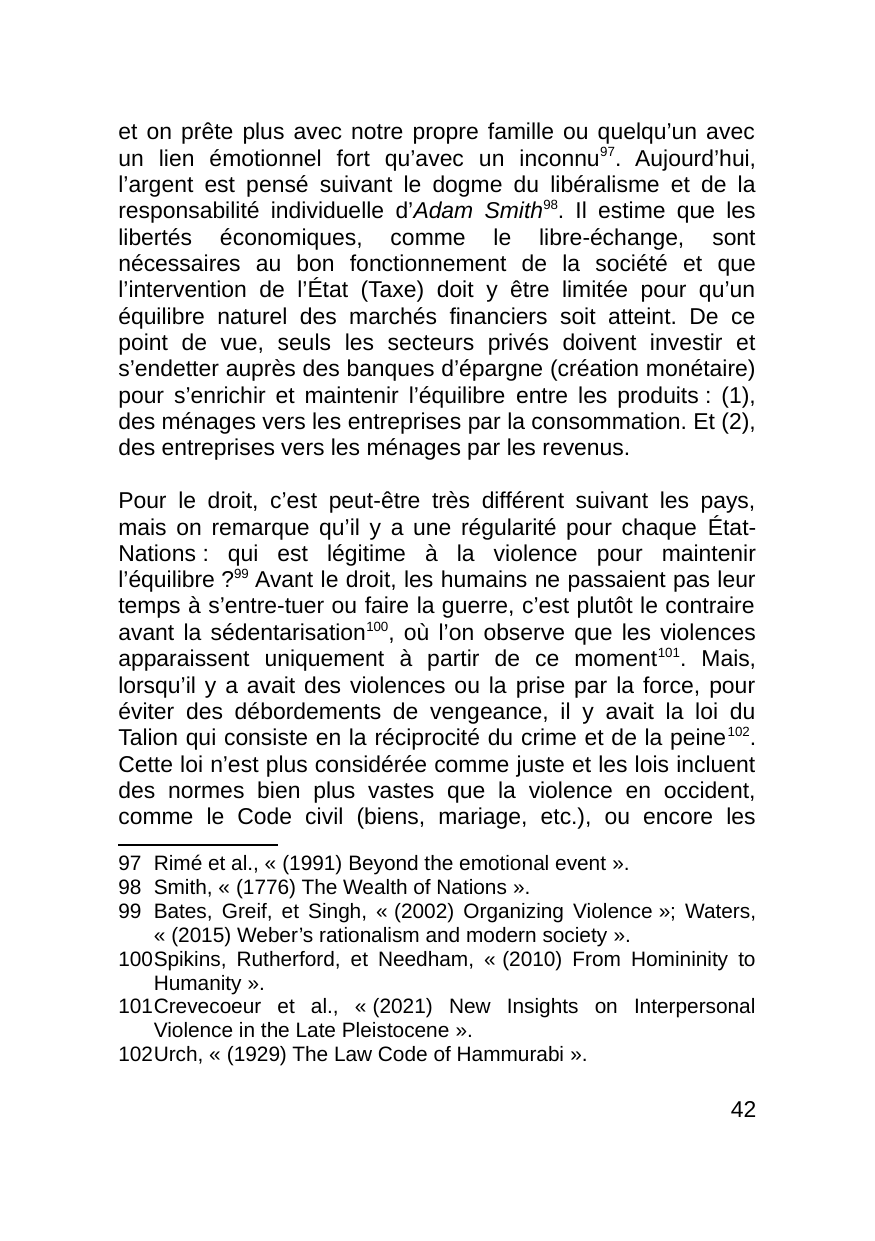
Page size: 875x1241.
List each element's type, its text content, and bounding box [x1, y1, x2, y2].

text Pour le droit, c’est peut-être très différent suivant les pays, mais on remarque qu’il y a une régularité pour chaque État-Nations : qui est légitime à la violence pour maintenir l’équilibre ? Avant le droit, les humains ne passaient pas leur temps à s’entre-tuer ou faire la guerre, c’est plutôt le contraire avant la sédentarisation, où l’on observe que les violences apparaissent uniquement à partir de ce moment. Mais, lorsqu’il y a avait des violences ou la prise par la force, pour éviter des débordements de vengeance, il y avait la loi du Talion qui consiste en la réciprocité du crime et de la peine. Cette loi n’est plus considérée comme juste et les lois incluent des normes bien plus vastes que la violence en occident, comme le Code civil (biens, mariage, etc.), ou encore les [118, 487, 756, 830]
text Urch, « (1929) The Law Code of Hammurabi ». [118, 1042, 756, 1066]
text Rimé et al., « (1991) Beyond the emotional event ». [118, 851, 756, 874]
text Bates, Greif, et Singh, « (2002) Organizing Violence »; Waters, « (2015) Weber’s rationalism and modern society ». [118, 898, 756, 946]
text et on prête plus avec notre propre famille ou quelqu’un avec un lien émotionnel fort qu’avec un inconnu. Aujourd’hui, l’argent est pensé suivant le dogme du libéralisme et de la responsabilité individuelle d’Adam Smith. Il estime que les libertés économiques, comme le libre-échange, sont nécessaires au bon fonctionnement de la société et que l’intervention de l’État (Taxe) doit y être limitée pour qu’un équilibre naturel des marchés financiers soit atteint. De ce point de vue, seuls les secteurs privés doivent investir et s’endetter auprès des banques d’épargne (création monétaire) pour s’enrichir et maintenir l’équilibre entre les produits : (1), des ménages vers les entreprises par la consommation. Et (2), des entreprises vers les ménages par les revenus. [118, 118, 756, 461]
text Smith, « (1776) The Wealth of Nations ». [118, 874, 756, 898]
text Crevecoeur et al., « (2021) New Insights on Interpersonal Violence in the Late Pleistocene ». [118, 994, 756, 1042]
text Spikins, Rutherford, et Needham, « (2010) From Homininity to Humanity ». [118, 946, 756, 994]
